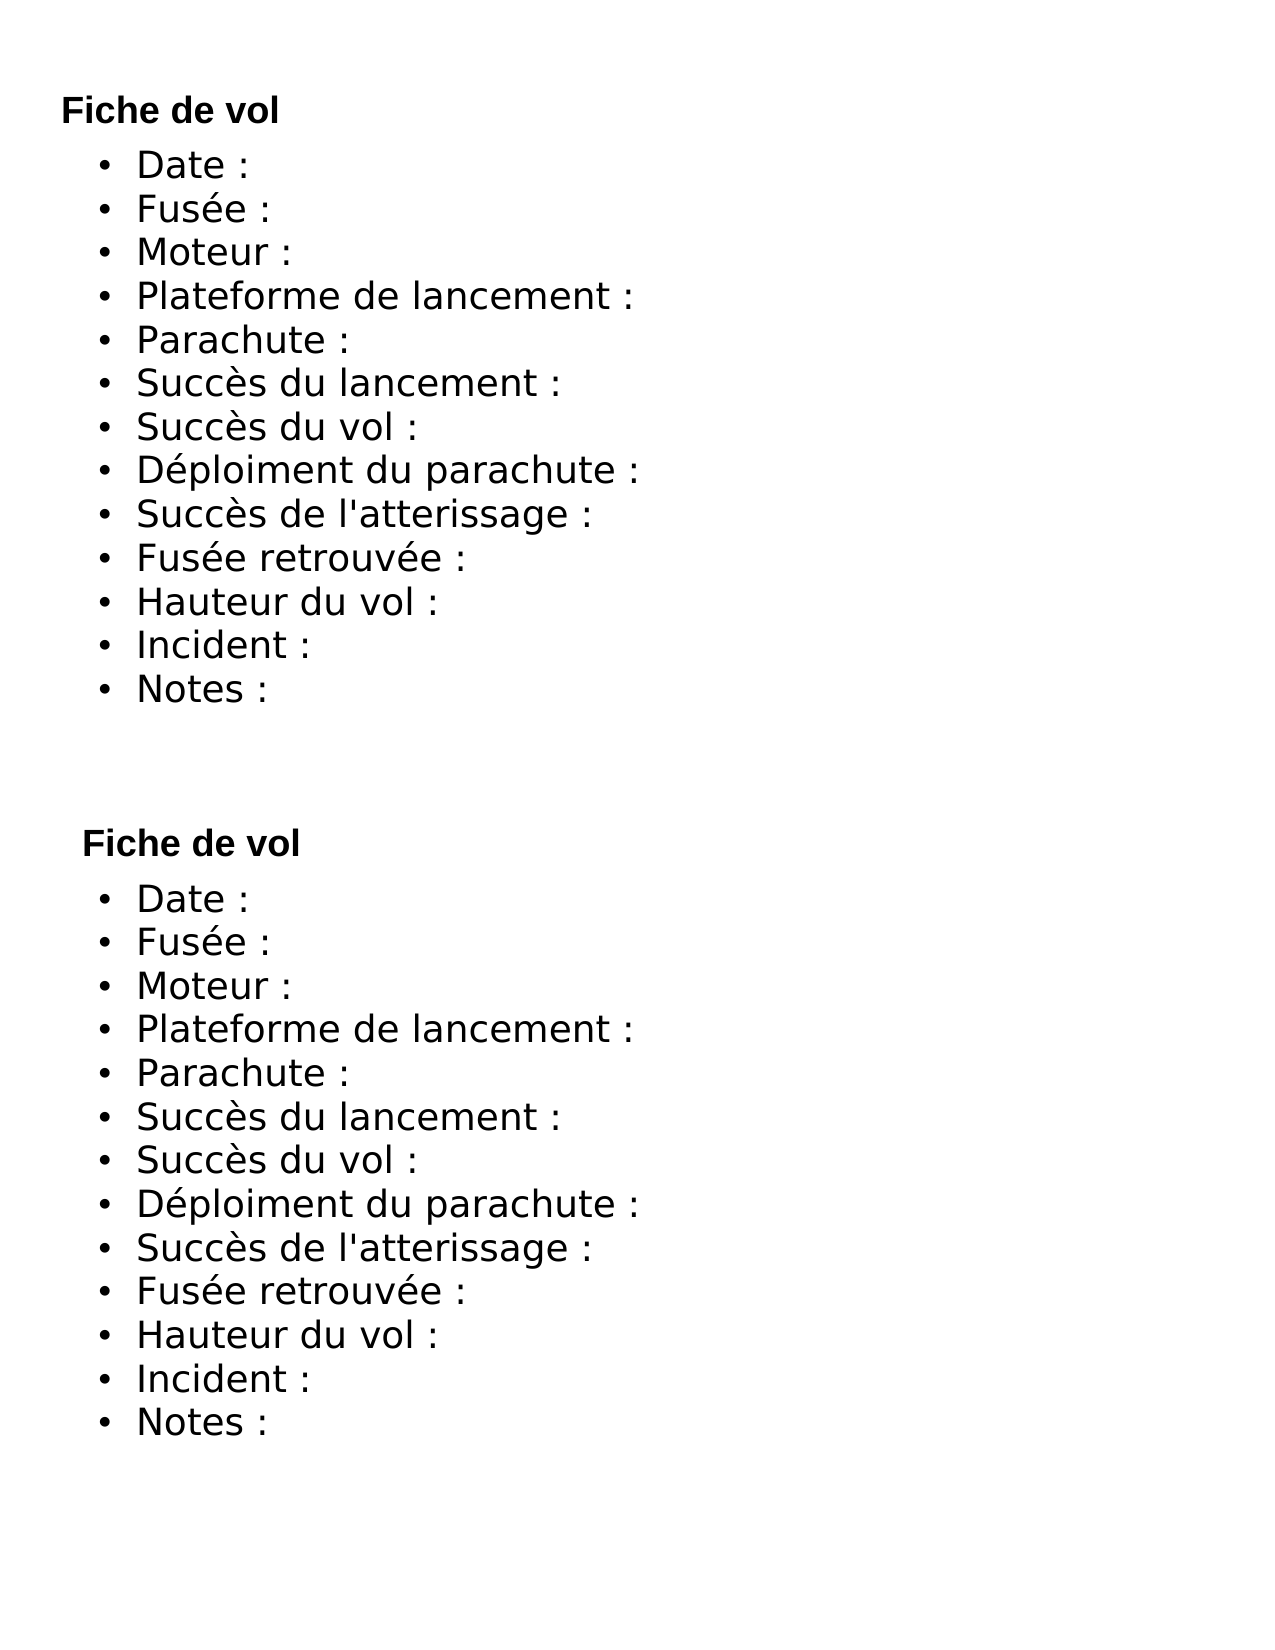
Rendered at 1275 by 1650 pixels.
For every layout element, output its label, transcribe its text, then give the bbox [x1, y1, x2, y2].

list Incident : [98, 1357, 1212, 1401]
list Hauteur du vol : [98, 580, 1212, 624]
list Parachute : [98, 1052, 1212, 1095]
list Fusée : [98, 921, 1212, 964]
list Date : [98, 877, 1212, 921]
list Fusée retrouvée : [98, 1270, 1212, 1314]
list Plateforme de lancement : [98, 274, 1212, 318]
list Succès du vol : [98, 1139, 1212, 1183]
list Hauteur du vol : [98, 1314, 1212, 1357]
list Moteur : [98, 964, 1212, 1008]
list Succès de l'atterissage : [98, 1226, 1212, 1270]
list Succès du lancement : [98, 1095, 1212, 1139]
list Parachute : [98, 318, 1212, 362]
list Déploiment du parachute : [98, 449, 1212, 493]
list Succès du lancement : [98, 362, 1212, 406]
list Plateforme de lancement : [98, 1008, 1212, 1052]
list Succès de l'atterissage : [98, 493, 1212, 536]
list Fusée : [98, 187, 1212, 231]
list Moteur : [98, 231, 1212, 274]
subtitle Fiche de vol [61, 87, 1212, 131]
list Notes : [98, 667, 1212, 711]
subtitle Fiche de vol [61, 821, 1212, 865]
list Succès du vol : [98, 406, 1212, 449]
list Notes : [98, 1401, 1212, 1444]
list Date : [98, 144, 1212, 187]
list Incident : [98, 624, 1212, 667]
list Déploiment du parachute : [98, 1183, 1212, 1226]
list Fusée retrouvée : [98, 536, 1212, 580]
